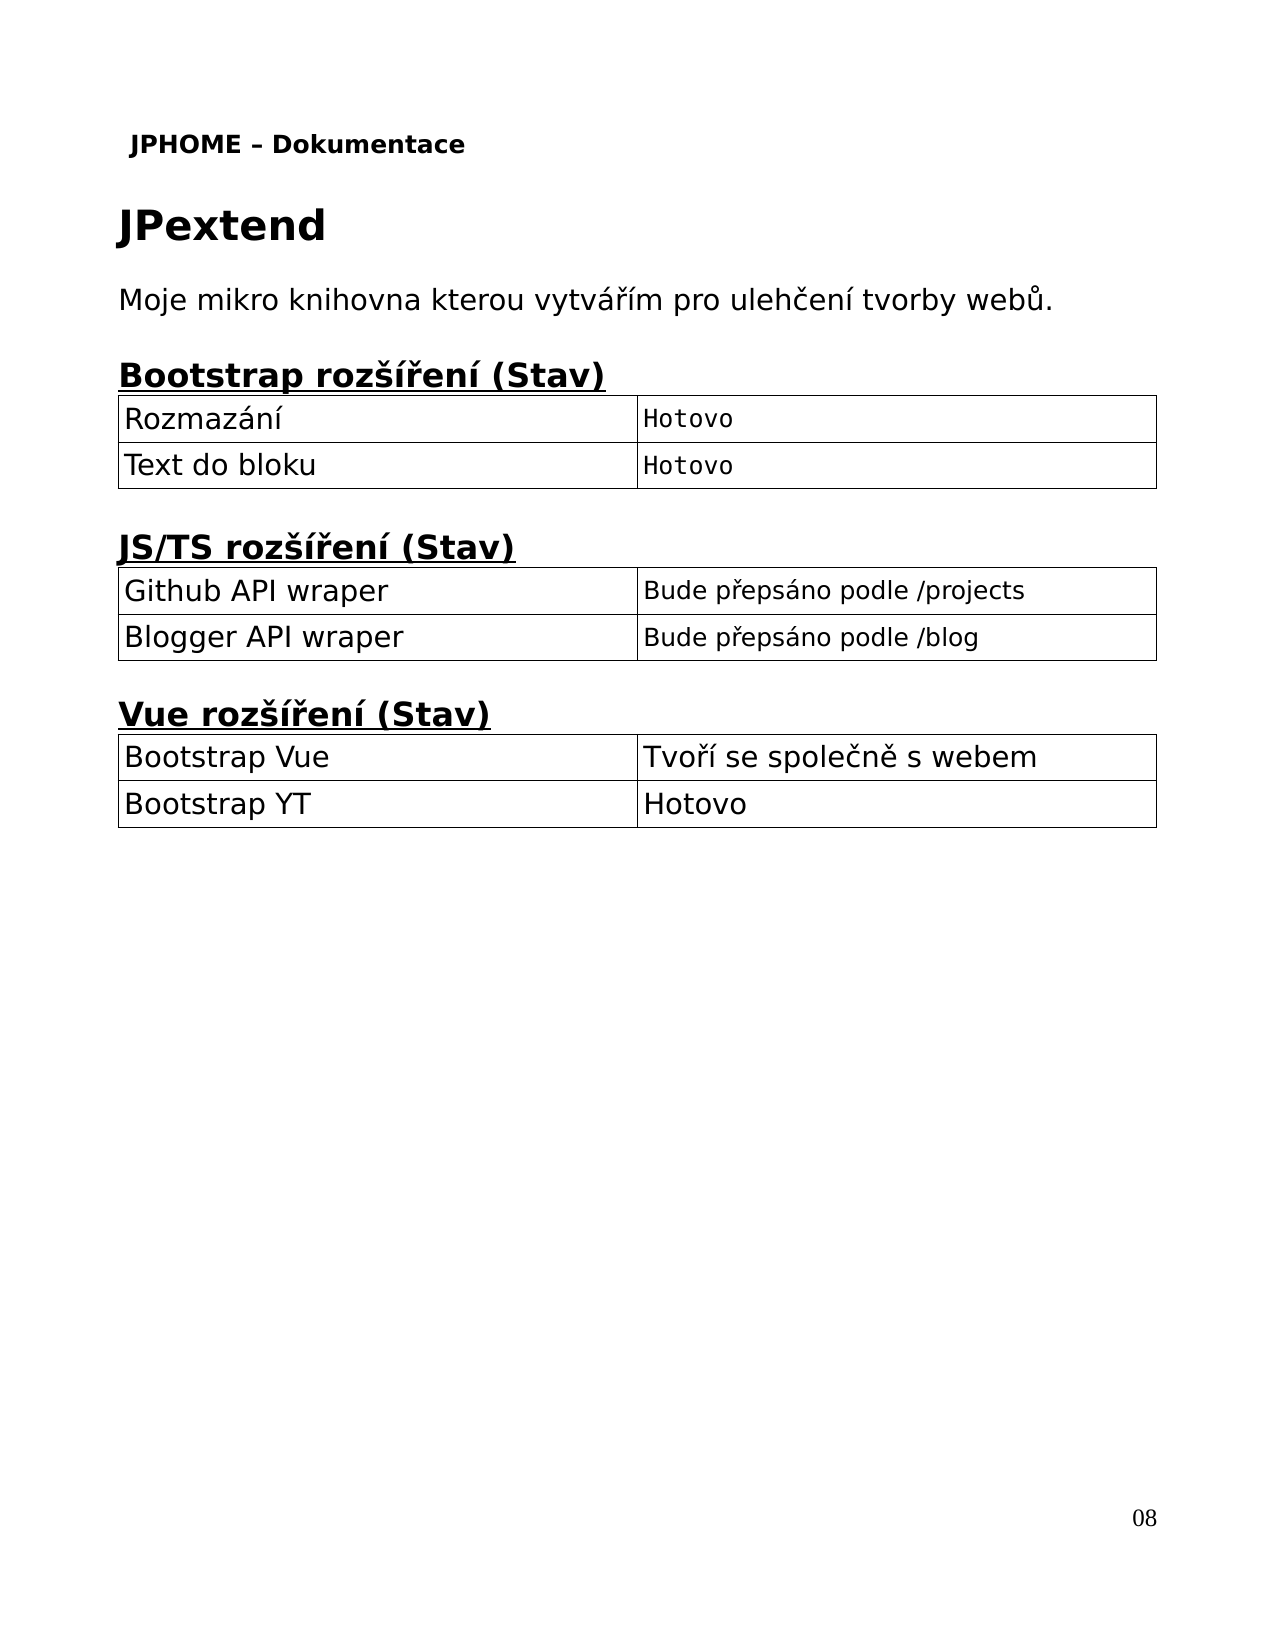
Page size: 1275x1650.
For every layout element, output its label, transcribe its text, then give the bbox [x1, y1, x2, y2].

text JS/TS rozšíření (Stav) [118, 528, 1157, 567]
table_header Tvoří se společně s webem [638, 735, 1156, 780]
table_cell Bude přepsáno podle /blog [638, 615, 1156, 660]
table_cell Text do bloku [119, 443, 637, 488]
table_header Rozmazání [119, 396, 637, 442]
text Moje mikro knihovna kterou vytvářím pro ulehčení tvorby webů. [118, 284, 1157, 318]
table_cell Hotovo [638, 443, 1156, 488]
text Vue rozšíření (Stav) [118, 695, 1157, 734]
table_cell Blogger API wraper [119, 615, 637, 660]
table_header Github API wraper [119, 568, 637, 613]
text Bootstrap rozšíření (Stav) [118, 357, 1157, 395]
table_cell Hotovo [638, 781, 1156, 827]
table_header Hotovo [638, 396, 1156, 442]
table_cell Bootstrap YT [119, 781, 637, 827]
text JPextend [118, 201, 1157, 250]
table_header Bude přepsáno podle /projects [638, 568, 1156, 613]
table_header Bootstrap Vue [119, 735, 637, 780]
